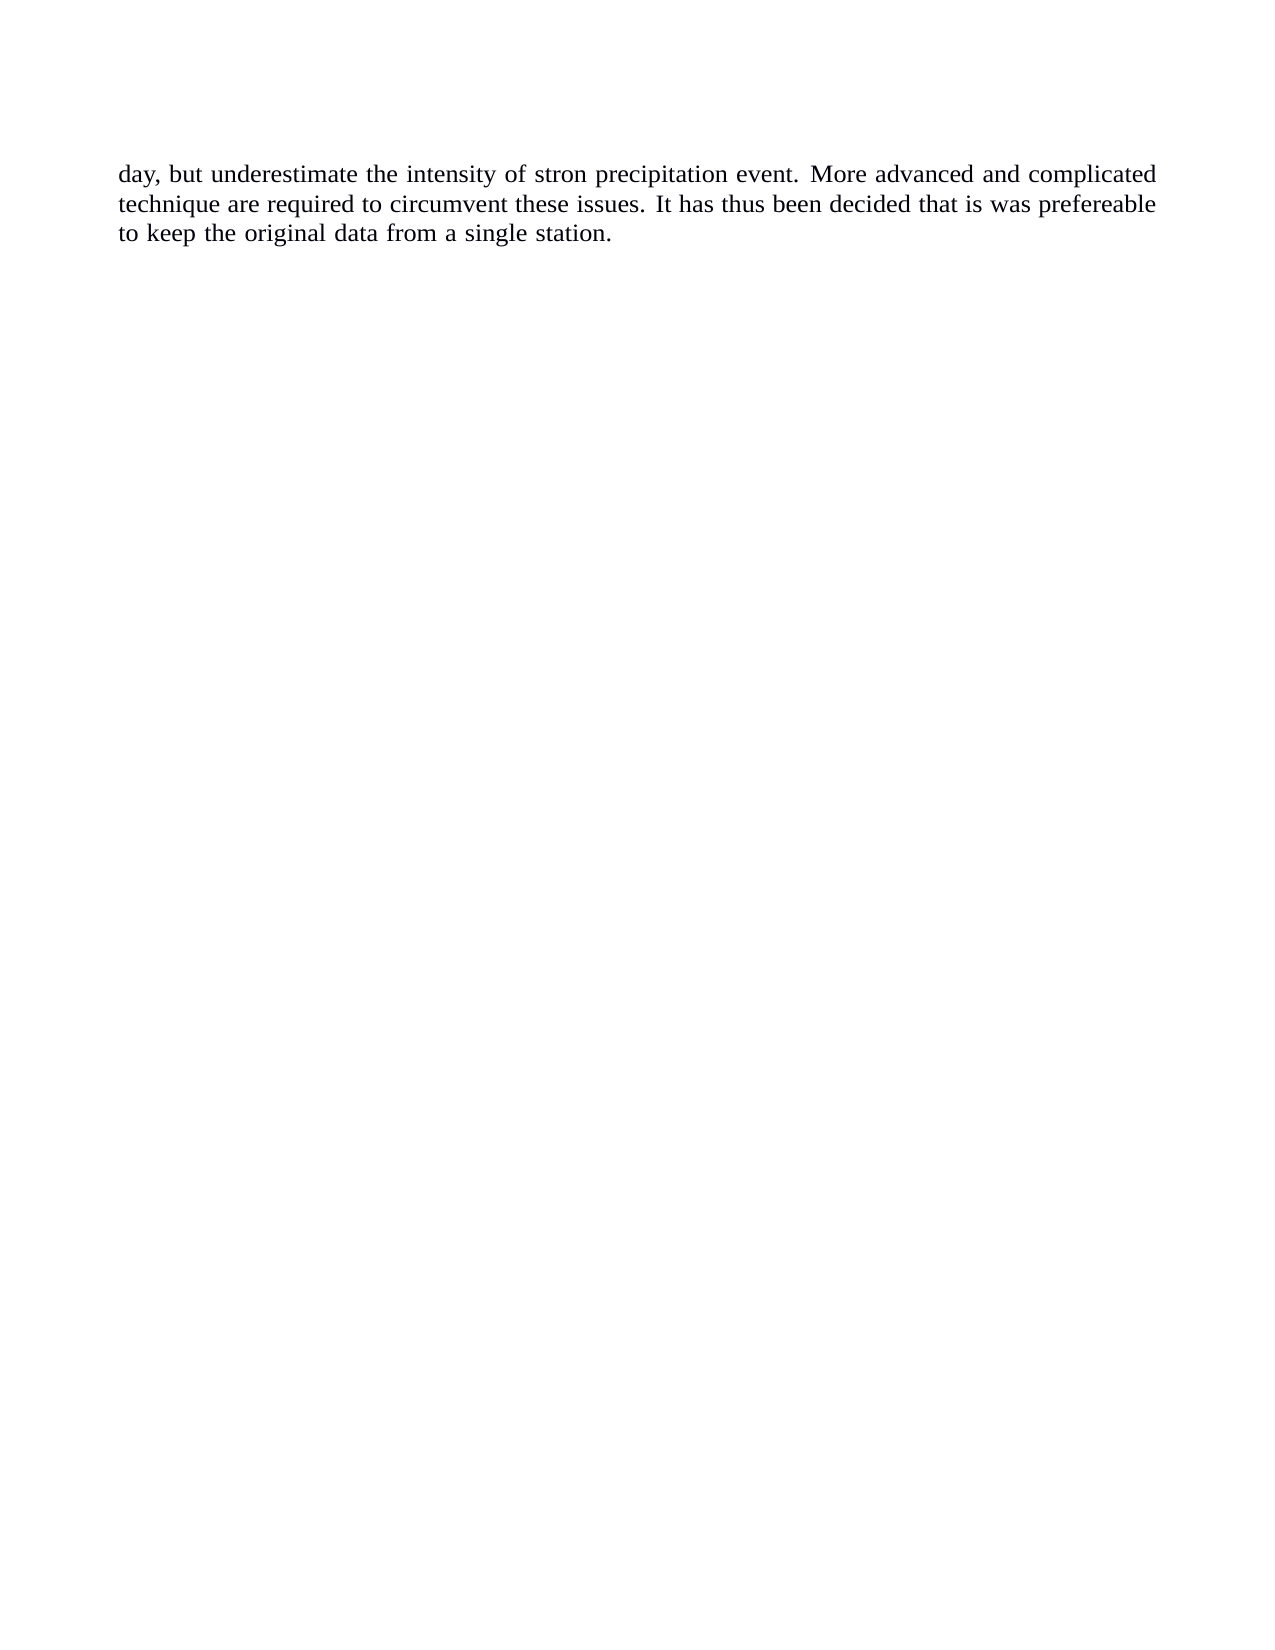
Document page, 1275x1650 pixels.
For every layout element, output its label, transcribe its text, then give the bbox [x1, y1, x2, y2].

text day, but underestimate the intensity of stron precipitation event. More advanced and complicated technique are required to circumvent these issues. It has thus been decided that is was prefereable to keep the original data from a single station. [118, 159, 1157, 247]
